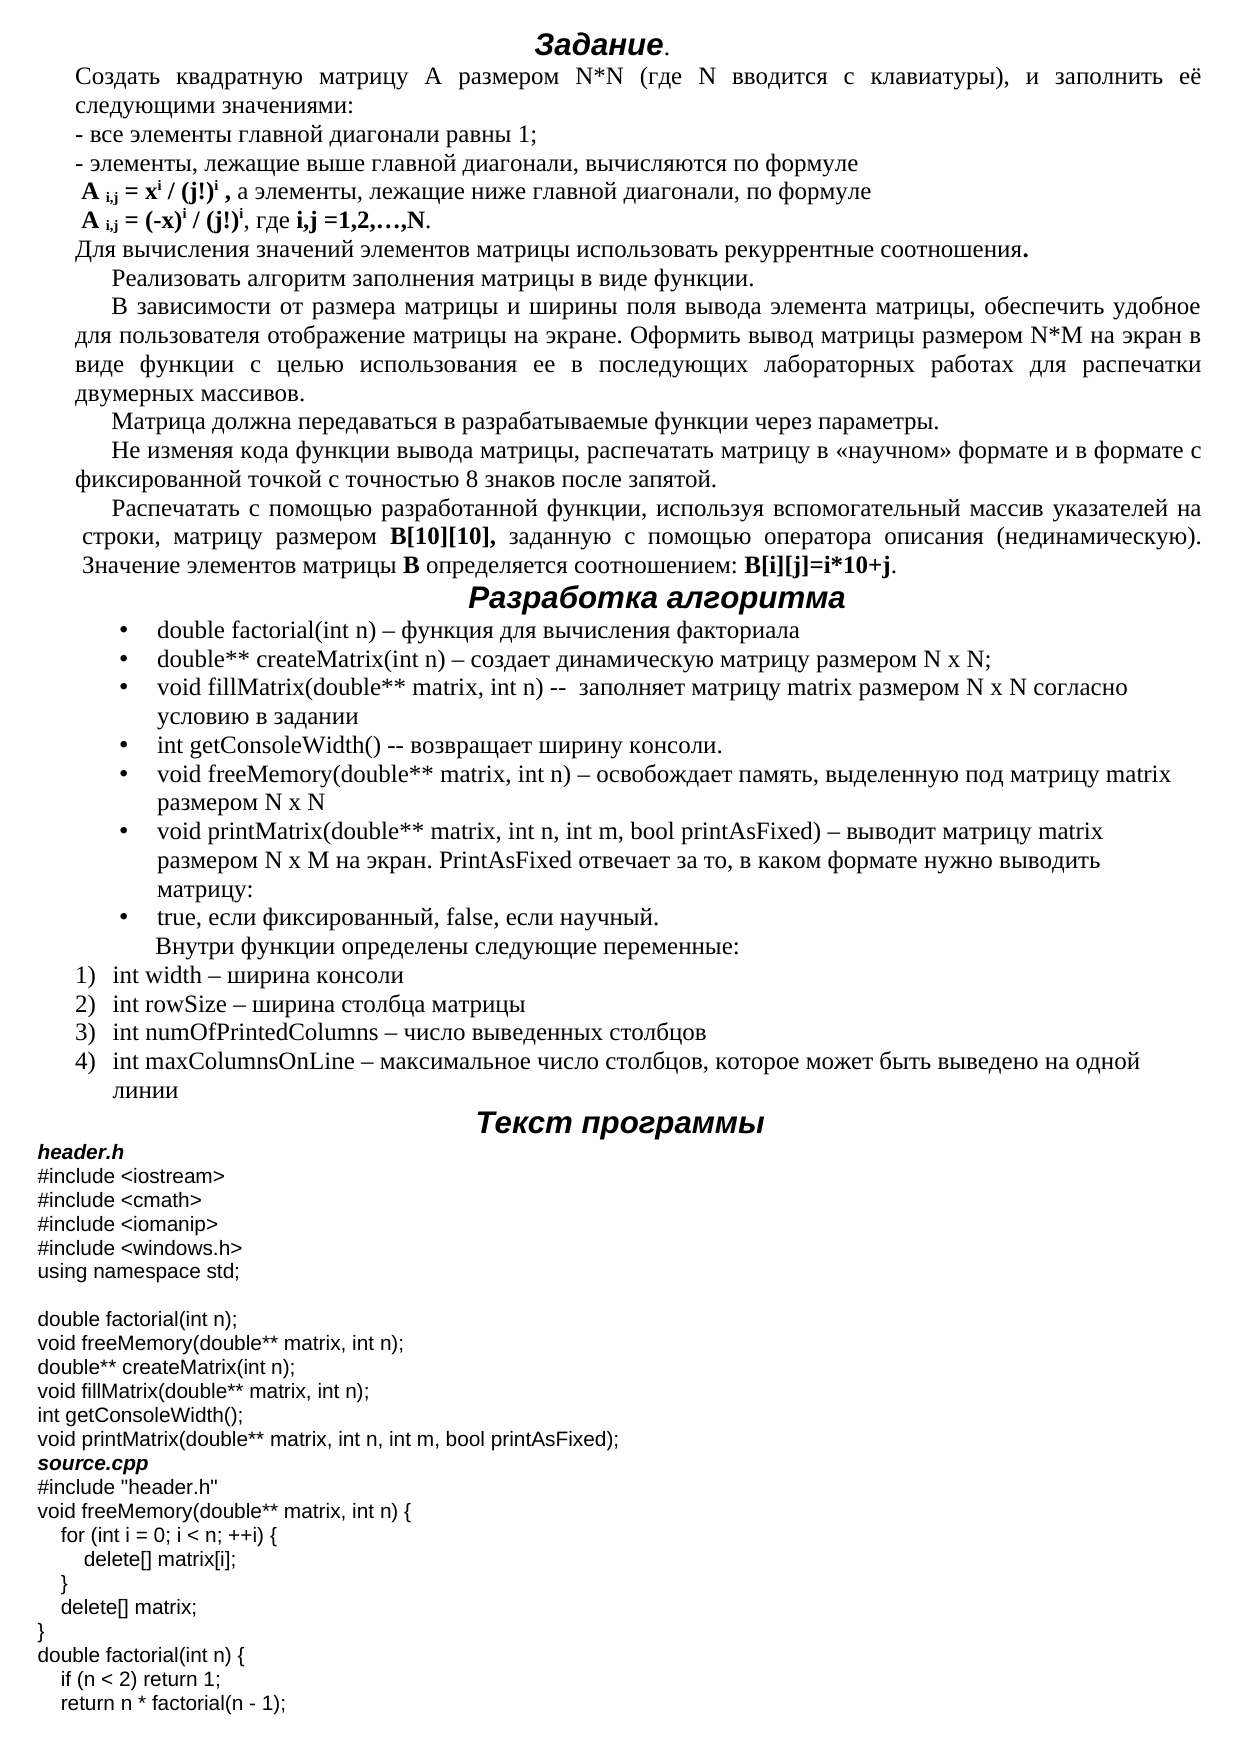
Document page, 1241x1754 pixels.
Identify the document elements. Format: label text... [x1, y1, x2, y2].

text void freeMemory(double** matrix, int n); [37, 1331, 1203, 1355]
text source.cpp [37, 1451, 1203, 1475]
text double factorial(int n); [37, 1307, 1203, 1331]
text return n * factorial(n - 1); [37, 1691, 1203, 1714]
text Задание. [1, 26, 1203, 61]
text - элементы, лежащие выше главной диагонали, вычисляются по формуле [75, 148, 1203, 176]
text void freeMemory(double** matrix, int n) { [37, 1499, 1203, 1523]
text #include <iostream> [37, 1163, 1203, 1187]
text Реализовать алгоритм заполнения матрицы в виде функции. [75, 263, 1203, 291]
text Не изменяя кода функции вывода матрицы, распечатать матрицу в «научном» формате и в формате с фиксированной точкой с точностью 8 знаков после запятой. [75, 435, 1203, 493]
text #include <cmath> [37, 1187, 1203, 1211]
text #include "header.h" [37, 1475, 1203, 1499]
text if (n < 2) return 1; [37, 1667, 1203, 1691]
text #include <windows.h> [37, 1235, 1203, 1259]
text #include <iomanip> [37, 1211, 1203, 1235]
list double** createMatrix(int n) – создает динамическую матрицу размером N x N; [119, 644, 1203, 672]
text using namespace std; [37, 1259, 1203, 1283]
list int width – ширина консоли [75, 960, 1203, 989]
text delete[] matrix; [37, 1595, 1203, 1619]
list void printMatrix(double** matrix, int n, int m, bool printAsFixed) – выводит матрицу matrix размером N x M на экран. PrintAsFixed отвечает за то, в каком формате нужно выводить матрицу: [119, 816, 1203, 902]
text double factorial(int n) { [37, 1643, 1203, 1667]
list int numOfPrintedColumns – число выведенных столбцов [75, 1017, 1203, 1046]
text Матрица должна передаваться в разрабатываемые функции через параметры. [75, 406, 1203, 435]
text header.h [37, 1139, 1203, 1163]
list int getConsoleWidth() -- возвращает ширину консоли. [119, 730, 1203, 759]
list void freeMemory(double** matrix, int n) – освобождает память, выделенную под матрицу matrix размером N x N [119, 759, 1203, 816]
text A i,j = (-x)i / (j!)i, где i,j =1,2,…,N. [75, 205, 1203, 234]
text Создать квадратную матрицу A размером N*N (где N вводится с клавиатуры), и заполнить её следующими значениями: [75, 61, 1203, 119]
text delete[] matrix[i]; [37, 1547, 1203, 1571]
text A i,j = xi / (j!)i , а элементы, лежащие ниже главной диагонали, по формуле [75, 176, 1203, 205]
text int getConsoleWidth(); [37, 1403, 1203, 1427]
text double** createMatrix(int n); [37, 1355, 1203, 1379]
text void fillMatrix(double** matrix, int n); [37, 1379, 1203, 1403]
text } [37, 1571, 1203, 1595]
text Текст программы [37, 1104, 1203, 1139]
list void fillMatrix(double** matrix, int n) -- заполняет матрицу matrix размером N x N согласно условию в задании [119, 672, 1203, 730]
text - все элементы главной диагонали равны 1; [75, 119, 1203, 148]
text Распечатать с помощью разработанной функции, используя вспомогательный массив указателей на строки, матрицу размером B[10][10], заданную с помощью оператора описания (нединамическую). Значение элементов матрицы В определяется соотношением: B[i][j]=i*10+j. [82, 493, 1203, 579]
list int maxColumnsOnLine – максимальное число столбцов, которое может быть выведено на одной линии [75, 1046, 1203, 1104]
text Для вычисления значений элементов матрицы использовать рекуррентные соотношения. [75, 234, 1203, 263]
text void printMatrix(double** matrix, int n, int m, bool printAsFixed); [37, 1427, 1203, 1451]
text Внутри функции определены следующие переменные: [37, 931, 1203, 960]
text } [37, 1619, 1203, 1643]
text В зависимости от размера матрицы и ширины поля вывода элемента матрицы, обеспечить удобное для пользователя отображение матрицы на экране. Оформить вывод матрицы размером N*M на экран в виде функции с целью использования ее в последующих лабораторных работах для распечатки двумерных массивов. [75, 291, 1203, 406]
text for (int i = 0; i < n; ++i) { [37, 1523, 1203, 1547]
list true, если фиксированный, false, если научный. [119, 902, 1203, 931]
list int rowSize – ширина столбца матрицы [75, 989, 1203, 1017]
text Разработка алгоритма [82, 579, 1203, 615]
list double factorial(int n) – функция для вычисления факториала [119, 615, 1203, 644]
